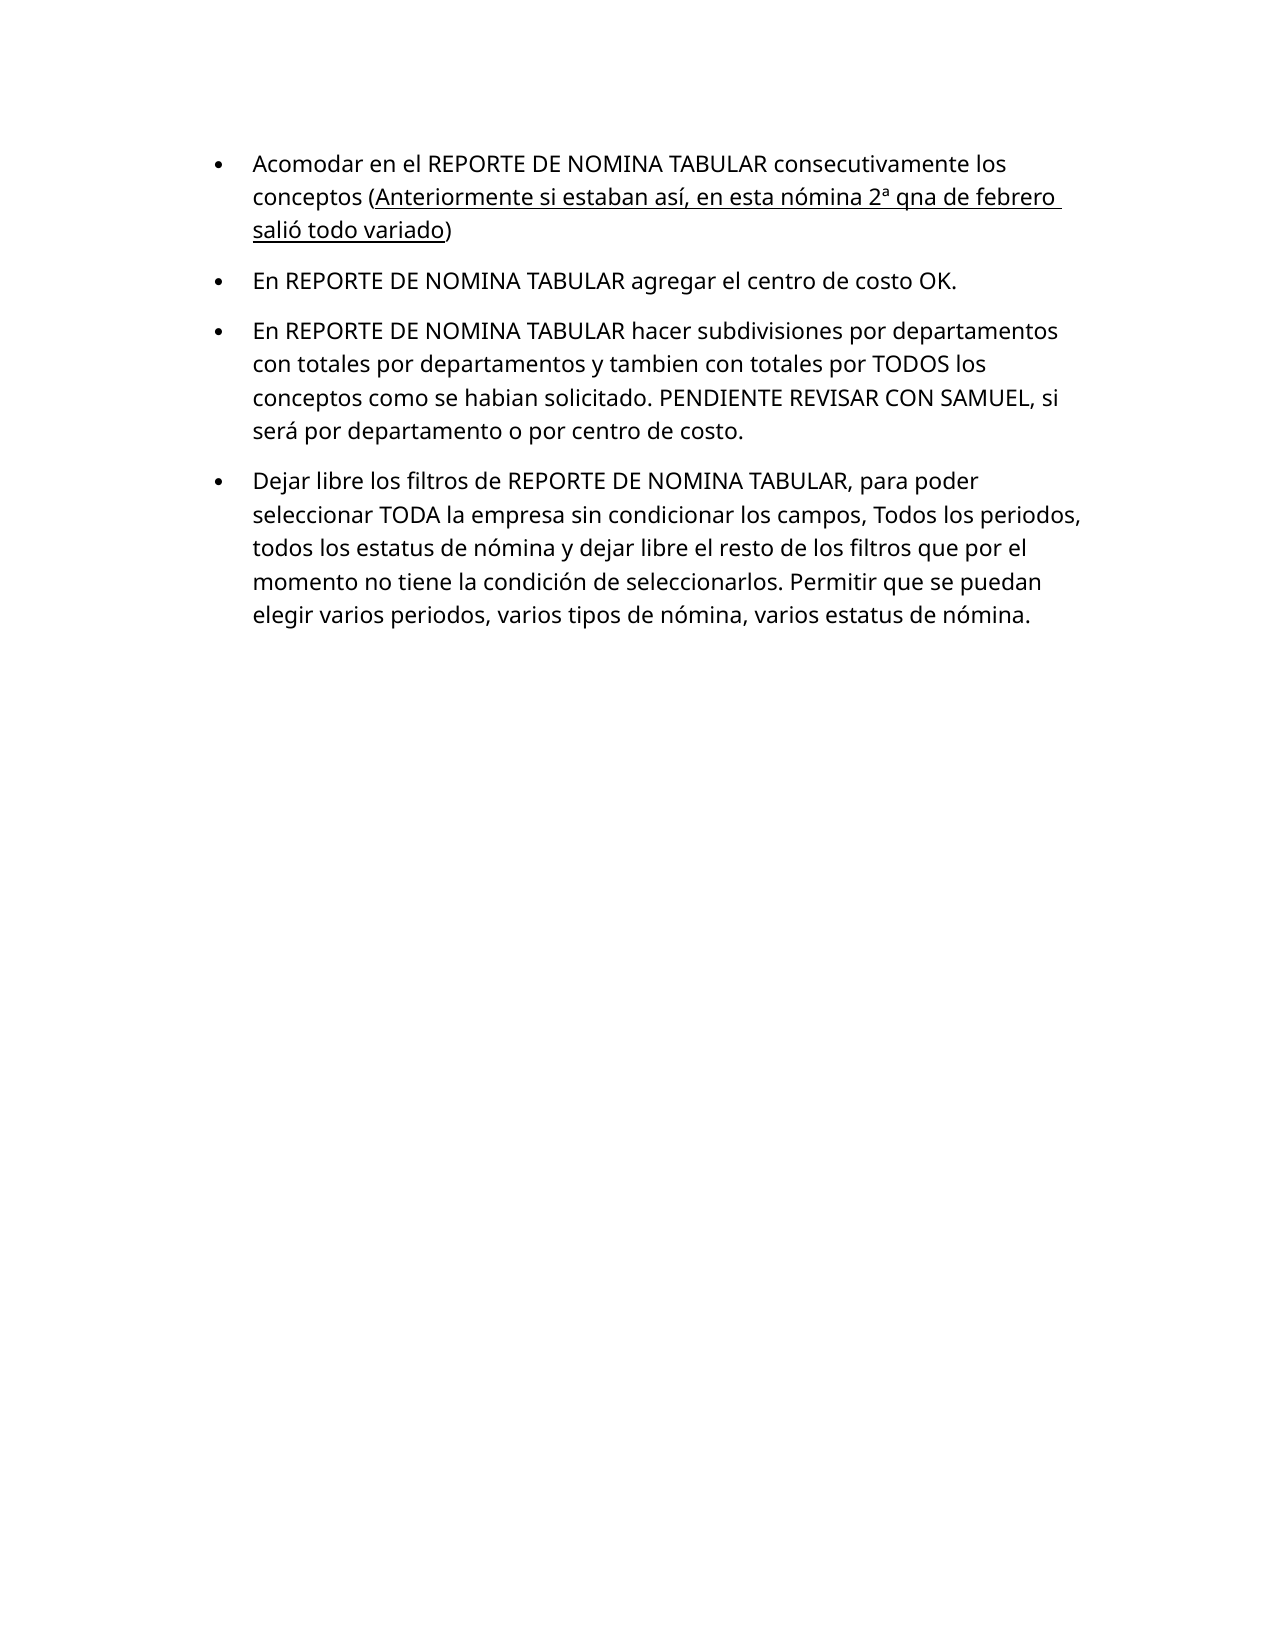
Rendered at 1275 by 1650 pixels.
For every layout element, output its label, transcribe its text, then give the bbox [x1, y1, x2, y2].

list Acomodar en el REPORTE DE NOMINA TABULAR consecutivamente los conceptos (Anteriormente si estaban así, en esta nómina 2ª qna de febrero salió todo variado) [215, 148, 1098, 246]
list En REPORTE DE NOMINA TABULAR agregar el centro de costo OK. [215, 264, 1098, 296]
list Dejar libre los filtros de REPORTE DE NOMINA TABULAR, para poder seleccionar TODA la empresa sin condicionar los campos, Todos los periodos, todos los estatus de nómina y dejar libre el resto de los filtros que por el momento no tiene la condición de seleccionarlos. Permitir que se puedan elegir varios periodos, varios tipos de nómina, varios estatus de nómina. [215, 465, 1098, 630]
list En REPORTE DE NOMINA TABULAR hacer subdivisiones por departamentos con totales por departamentos y tambien con totales por TODOS los conceptos como se habian solicitado. PENDIENTE REVISAR CON SAMUEL, si será por departamento o por centro de costo. [215, 315, 1098, 446]
